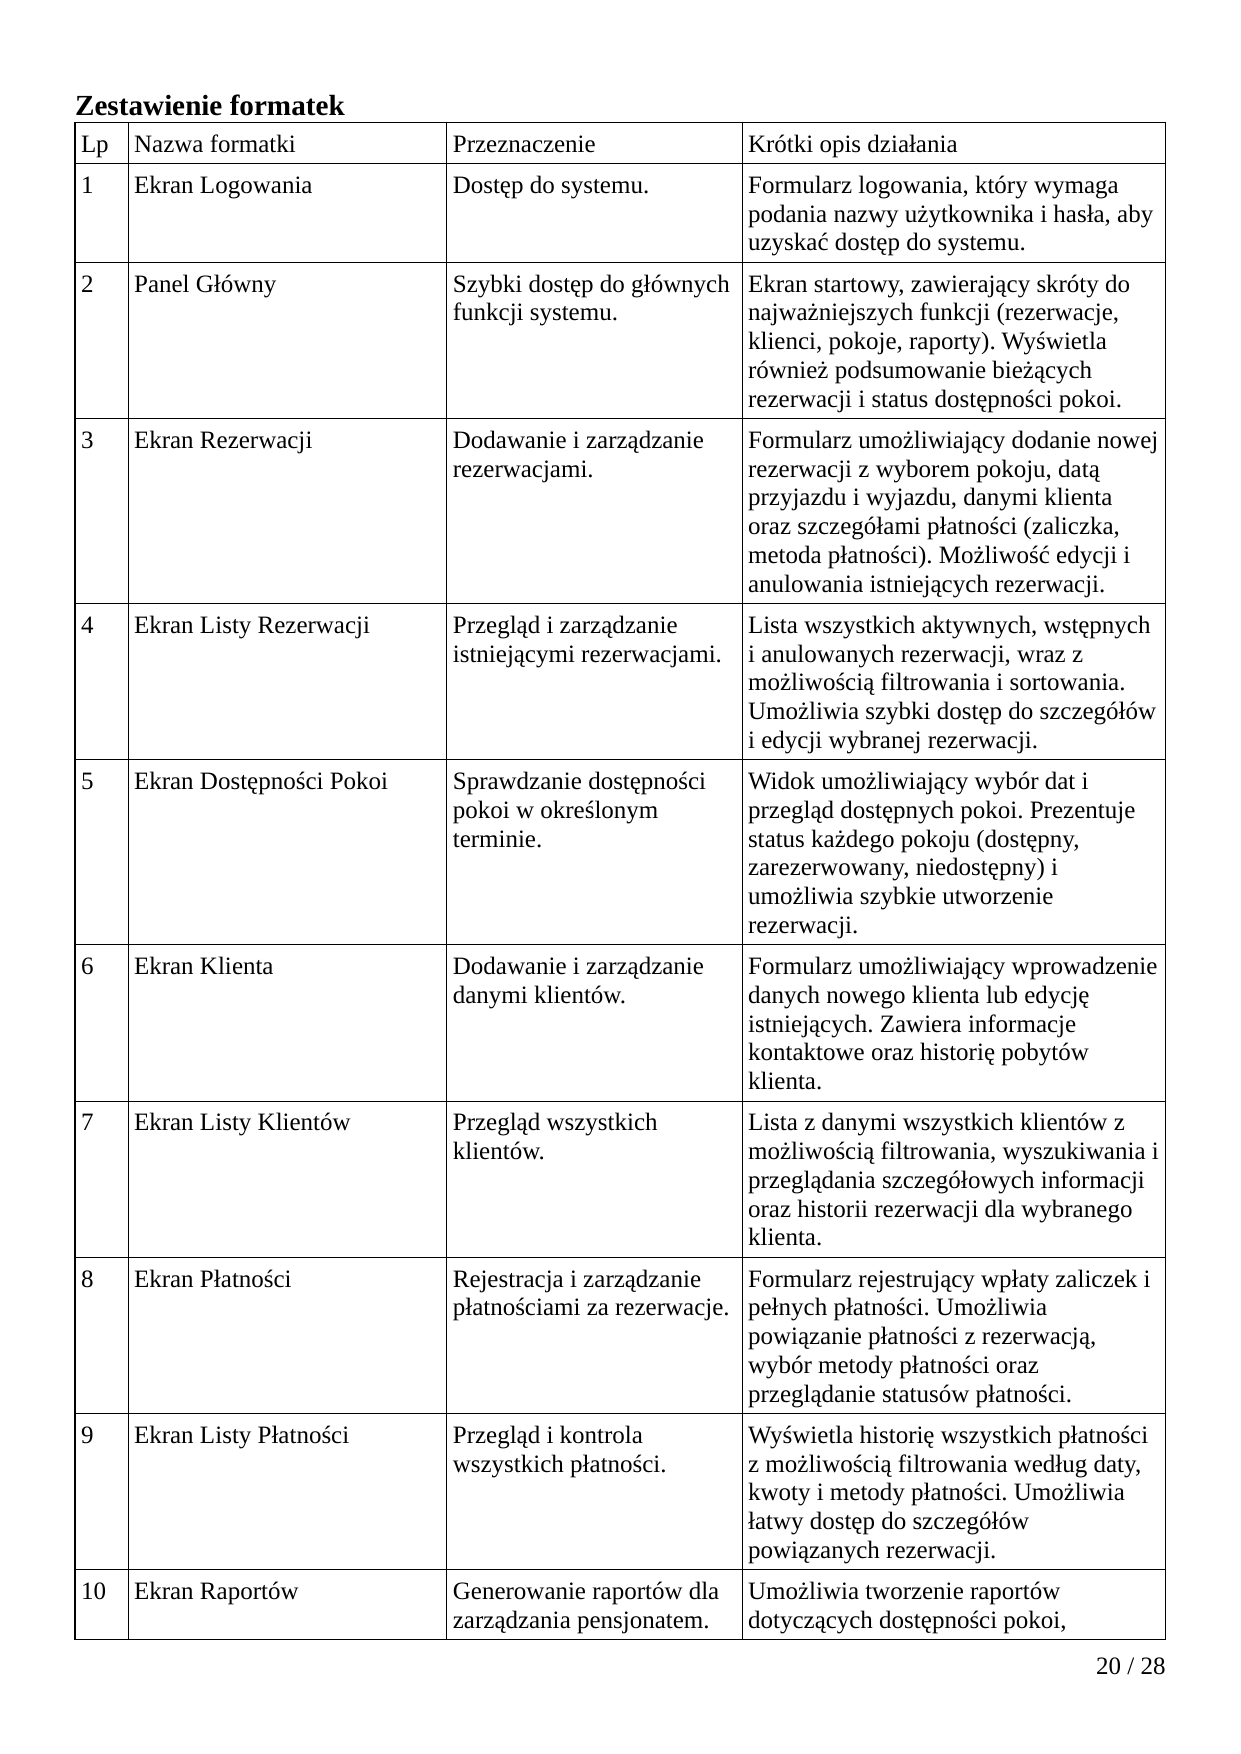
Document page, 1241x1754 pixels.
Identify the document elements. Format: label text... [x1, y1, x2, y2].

table_cell Dodawanie i zarządzanie danymi klientów. [447, 945, 742, 1101]
table_cell Przegląd i kontrola wszystkich płatności. [447, 1414, 742, 1569]
table_cell Sprawdzanie dostępności pokoi w określonym terminie. [447, 760, 742, 944]
table_header Nazwa formatki [129, 123, 446, 163]
table_cell Generowanie raportów dla zarządzania pensjonatem. [447, 1570, 742, 1639]
table_cell 7 [76, 1102, 128, 1257]
table_cell Ekran Rezerwacji [129, 419, 446, 603]
table_cell 1 [76, 164, 128, 262]
table_cell 9 [76, 1414, 128, 1569]
table_cell 5 [76, 760, 128, 944]
table_cell Przegląd wszystkich klientów. [447, 1102, 742, 1257]
table_cell 10 [76, 1570, 128, 1639]
table_cell Ekran Listy Rezerwacji [129, 604, 446, 759]
table_cell Rejestracja i zarządzanie płatnościami za rezerwacje. [447, 1258, 742, 1413]
table_cell 2 [76, 263, 128, 418]
table_header Lp [76, 123, 128, 163]
table_cell Umożliwia tworzenie raportów dotyczących dostępności pokoi, [743, 1570, 1165, 1639]
table_cell 4 [76, 604, 128, 759]
table_cell Dodawanie i zarządzanie rezerwacjami. [447, 419, 742, 603]
table_cell Lista wszystkich aktywnych, wstępnych i anulowanych rezerwacji, wraz z możliwością filtrowania i sortowania. Umożliwia szybki dostęp do szczegółów i edycji wybranej rezerwacji. [743, 604, 1165, 759]
table_cell Ekran Klienta [129, 945, 446, 1101]
table_cell Ekran Płatności [129, 1258, 446, 1413]
table_cell Formularz umożliwiający dodanie nowej rezerwacji z wyborem pokoju, datą przyjazdu i wyjazdu, danymi klienta oraz szczegółami płatności (zaliczka, metoda płatności). Możliwość edycji i anulowania istniejących rezerwacji. [743, 419, 1165, 603]
table_cell Wyświetla historię wszystkich płatności z możliwością filtrowania według daty, kwoty i metody płatności. Umożliwia łatwy dostęp do szczegółów powiązanych rezerwacji. [743, 1414, 1165, 1569]
table_cell Szybki dostęp do głównych funkcji systemu. [447, 263, 742, 418]
table_cell Panel Główny [129, 263, 446, 418]
table_cell 8 [76, 1258, 128, 1413]
table_cell Ekran Raportów [129, 1570, 446, 1639]
table_cell Dostęp do systemu. [447, 164, 742, 262]
table_header Krótki opis działania [743, 123, 1165, 163]
table_header Przeznaczenie [447, 123, 742, 163]
table_cell Lista z danymi wszystkich klientów z możliwością filtrowania, wyszukiwania i przeglądania szczegółowych informacji oraz historii rezerwacji dla wybranego klienta. [743, 1102, 1165, 1257]
table_cell Ekran Listy Klientów [129, 1102, 446, 1257]
subtitle Zestawienie formatek [75, 88, 1165, 122]
table_cell Ekran Listy Płatności [129, 1414, 446, 1569]
table_cell Formularz logowania, który wymaga podania nazwy użytkownika i hasła, aby uzyskać dostęp do systemu. [743, 164, 1165, 262]
table_cell Ekran Dostępności Pokoi [129, 760, 446, 944]
table_cell Formularz umożliwiający wprowadzenie danych nowego klienta lub edycję istniejących. Zawiera informacje kontaktowe oraz historię pobytów klienta. [743, 945, 1165, 1101]
table_cell Ekran Logowania [129, 164, 446, 262]
table_cell Przegląd i zarządzanie istniejącymi rezerwacjami. [447, 604, 742, 759]
table_cell Widok umożliwiający wybór dat i przegląd dostępnych pokoi. Prezentuje status każdego pokoju (dostępny, zarezerwowany, niedostępny) i umożliwia szybkie utworzenie rezerwacji. [743, 760, 1165, 944]
table_cell Ekran startowy, zawierający skróty do najważniejszych funkcji (rezerwacje, klienci, pokoje, raporty). Wyświetla również podsumowanie bieżących rezerwacji i status dostępności pokoi. [743, 263, 1165, 418]
table_cell 6 [76, 945, 128, 1101]
table_cell 3 [76, 419, 128, 603]
table_cell Formularz rejestrujący wpłaty zaliczek i pełnych płatności. Umożliwia powiązanie płatności z rezerwacją, wybór metody płatności oraz przeglądanie statusów płatności. [743, 1258, 1165, 1413]
